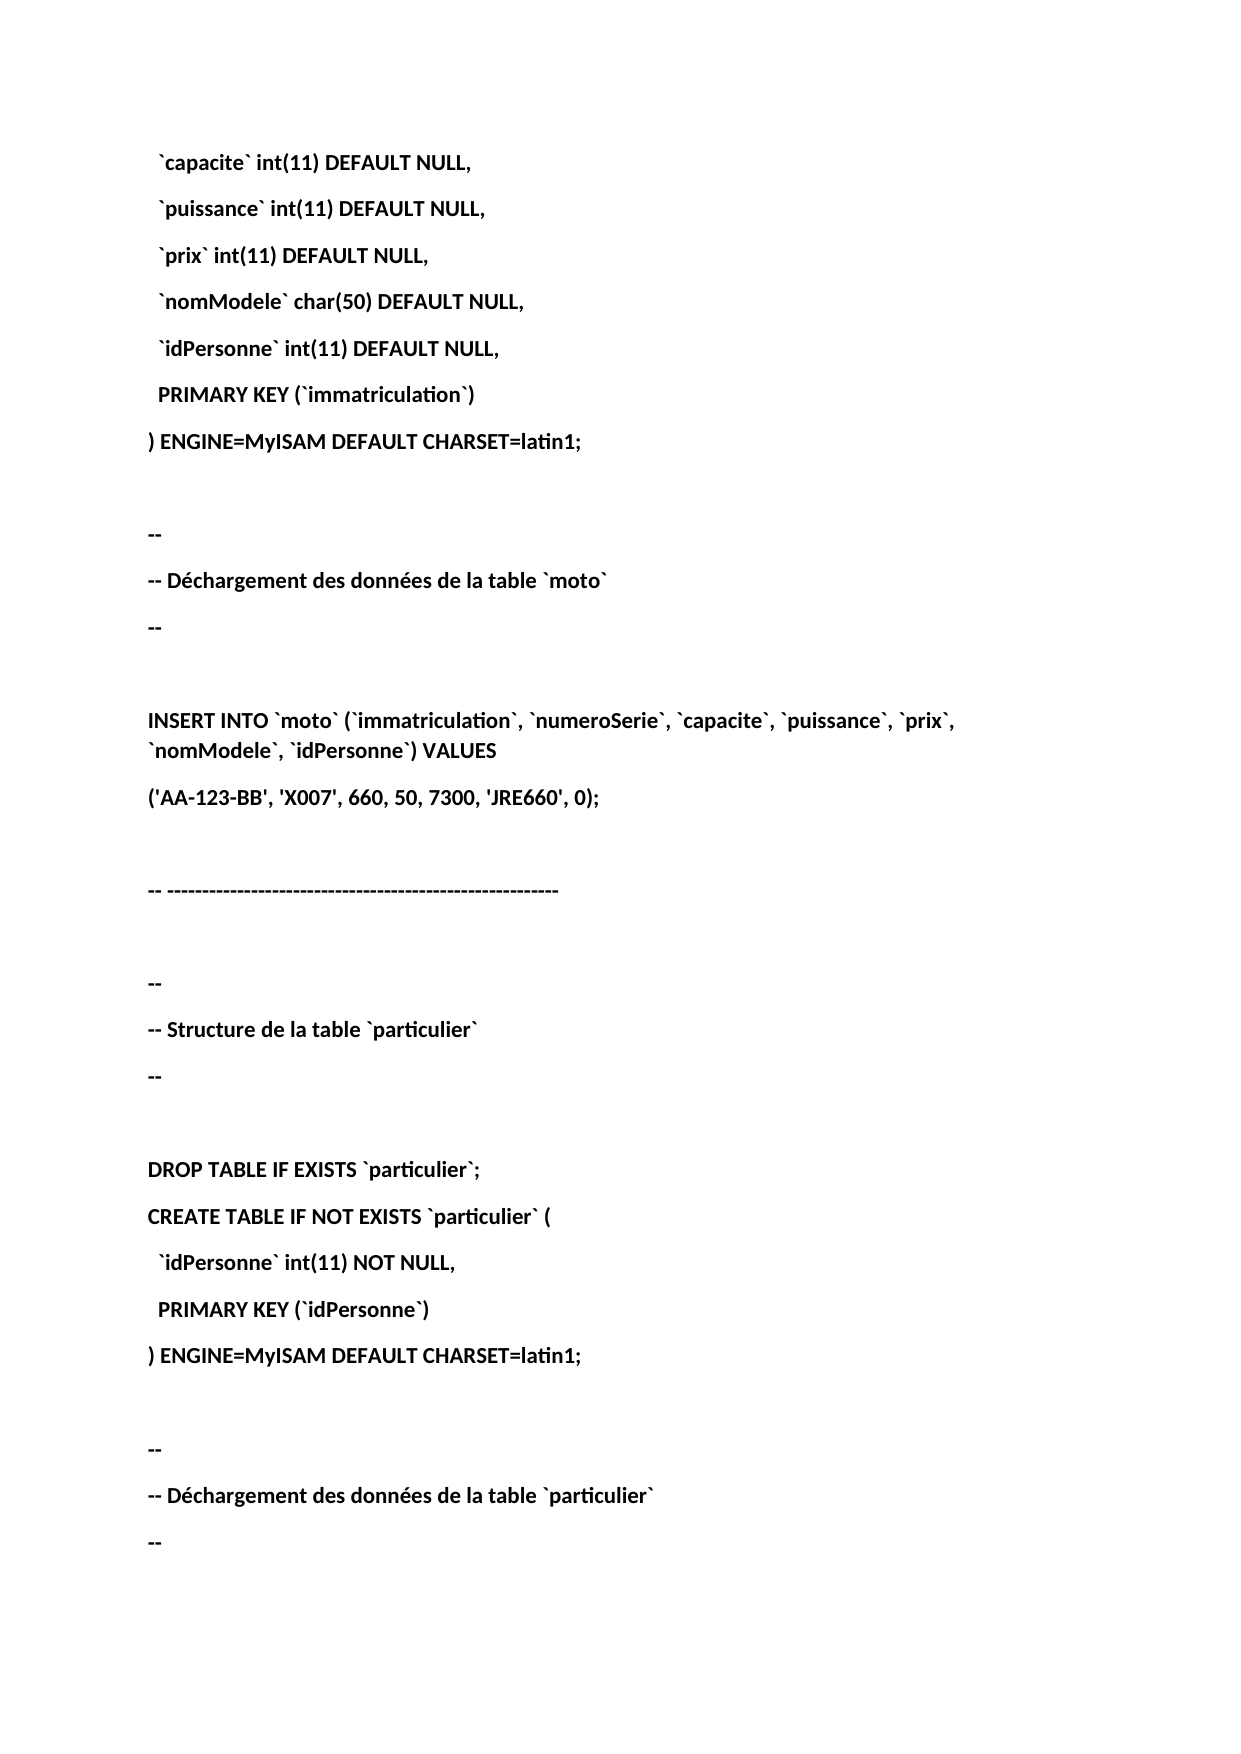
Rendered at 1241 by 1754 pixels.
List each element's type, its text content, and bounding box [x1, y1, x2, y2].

text -- [148, 969, 1093, 997]
text DROP TABLE IF EXISTS `particulier`; [148, 1155, 1093, 1183]
text -- Déchargement des données de la table `moto` [148, 567, 1093, 595]
text -- -------------------------------------------------------- [148, 876, 1093, 904]
text ('AA-123-BB', 'X007', 660, 50, 7300, 'JRE660', 0); [148, 783, 1093, 811]
text `idPersonne` int(11) DEFAULT NULL, [148, 334, 1093, 362]
text `puissance` int(11) DEFAULT NULL, [148, 194, 1093, 222]
text `idPersonne` int(11) NOT NULL, [148, 1248, 1093, 1276]
text `prix` int(11) DEFAULT NULL, [148, 241, 1093, 269]
text ) ENGINE=MyISAM DEFAULT CHARSET=latin1; [148, 427, 1093, 455]
text `capacite` int(11) DEFAULT NULL, [148, 148, 1093, 176]
text ) ENGINE=MyISAM DEFAULT CHARSET=latin1; [148, 1342, 1093, 1369]
text -- [148, 1528, 1093, 1556]
text `nomModele` char(50) DEFAULT NULL, [148, 287, 1093, 315]
text PRIMARY KEY (`immatriculation`) [148, 380, 1093, 408]
text -- [148, 1435, 1093, 1463]
text PRIMARY KEY (`idPersonne`) [148, 1295, 1093, 1323]
text -- [148, 1062, 1093, 1090]
text -- [148, 520, 1093, 548]
text -- Structure de la table `particulier` [148, 1016, 1093, 1044]
text -- [148, 613, 1093, 641]
text CREATE TABLE IF NOT EXISTS `particulier` ( [148, 1202, 1093, 1230]
text INSERT INTO `moto` (`immatriculation`, `numeroSerie`, `capacite`, `puissance`, `prix`, `nomModele`, `idPersonne`) VALUES [148, 706, 1093, 764]
text -- Déchargement des données de la table `particulier` [148, 1481, 1093, 1509]
